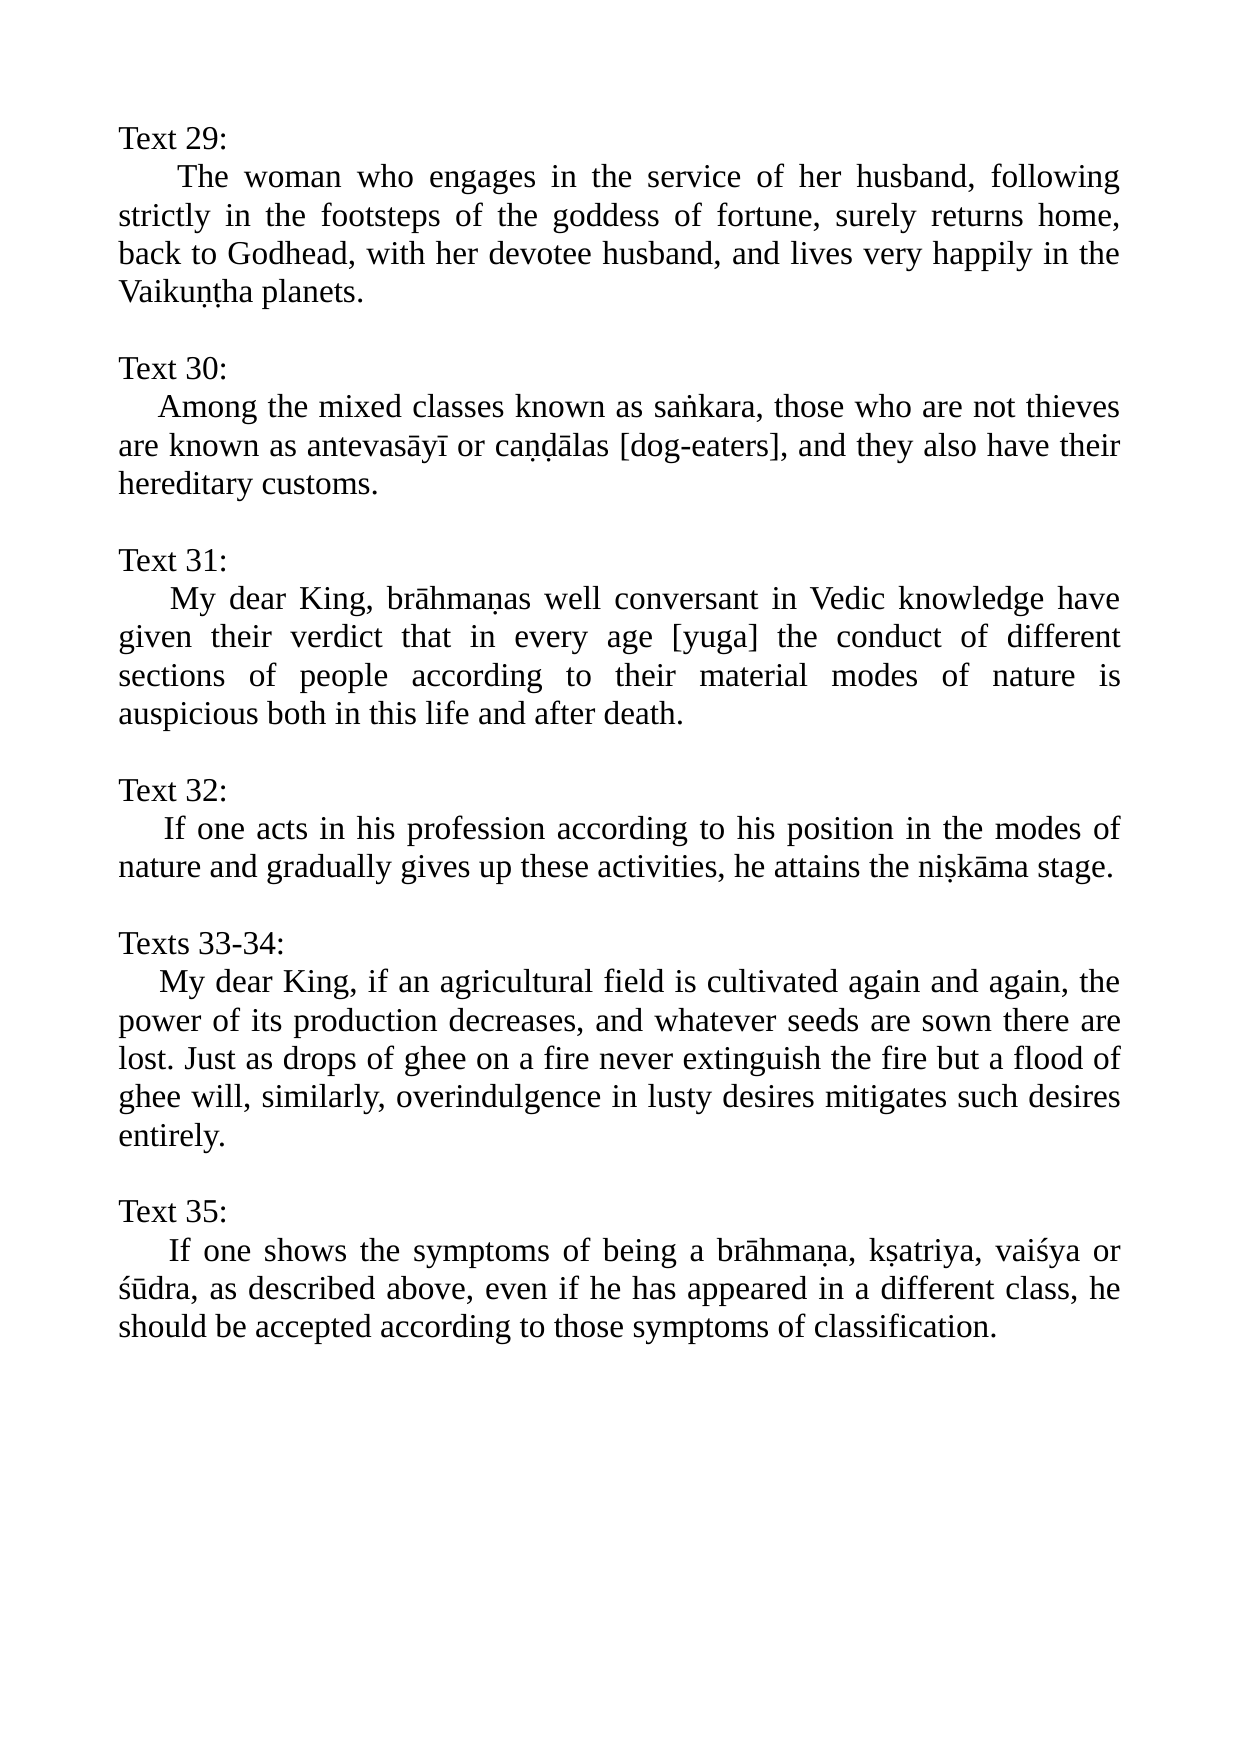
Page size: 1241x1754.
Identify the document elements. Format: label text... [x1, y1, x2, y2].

text My dear King, if an agricultural field is cultivated again and again, the power of its production decreases, and whatever seeds are sown there are lost. Just as drops of ghee on a fire never extinguish the fire but a flood of ghee will, similarly, overindulgence in lusty desires mitigates such desires entirely. [118, 961, 1122, 1153]
text Text 35: [118, 1191, 1122, 1230]
text My dear King, brāhmaṇas well conversant in Vedic knowledge have given their verdict that in every age [yuga] the conduct of different sections of people according to their material modes of nature is auspicious both in this life and after death. [118, 578, 1122, 731]
text If one acts in his profession according to his position in the modes of nature and gradually gives up these activities, he attains the niṣkāma stage. [118, 808, 1122, 885]
text Text 32: [118, 770, 1122, 808]
text The woman who engages in the service of her husband, following strictly in the footsteps of the goddess of fortune, surely returns home, back to Godhead, with her devotee husband, and lives very happily in the Vaikuṇṭha planets. [118, 156, 1122, 310]
text Text 30: [118, 348, 1122, 386]
text Texts 33-34: [118, 923, 1122, 961]
text If one shows the symptoms of being a brāhmaṇa, kṣatriya, vaiśya or śūdra, as described above, even if he has appeared in a different class, he should be accepted according to those symptoms of classification. [118, 1230, 1122, 1345]
text Among the mixed classes known as saṅkara, those who are not thieves are known as antevasāyī or caṇḍālas [dog-eaters], and they also have their hereditary customs. [118, 386, 1122, 501]
text Text 31: [118, 540, 1122, 578]
text Text 29: [118, 118, 1122, 156]
